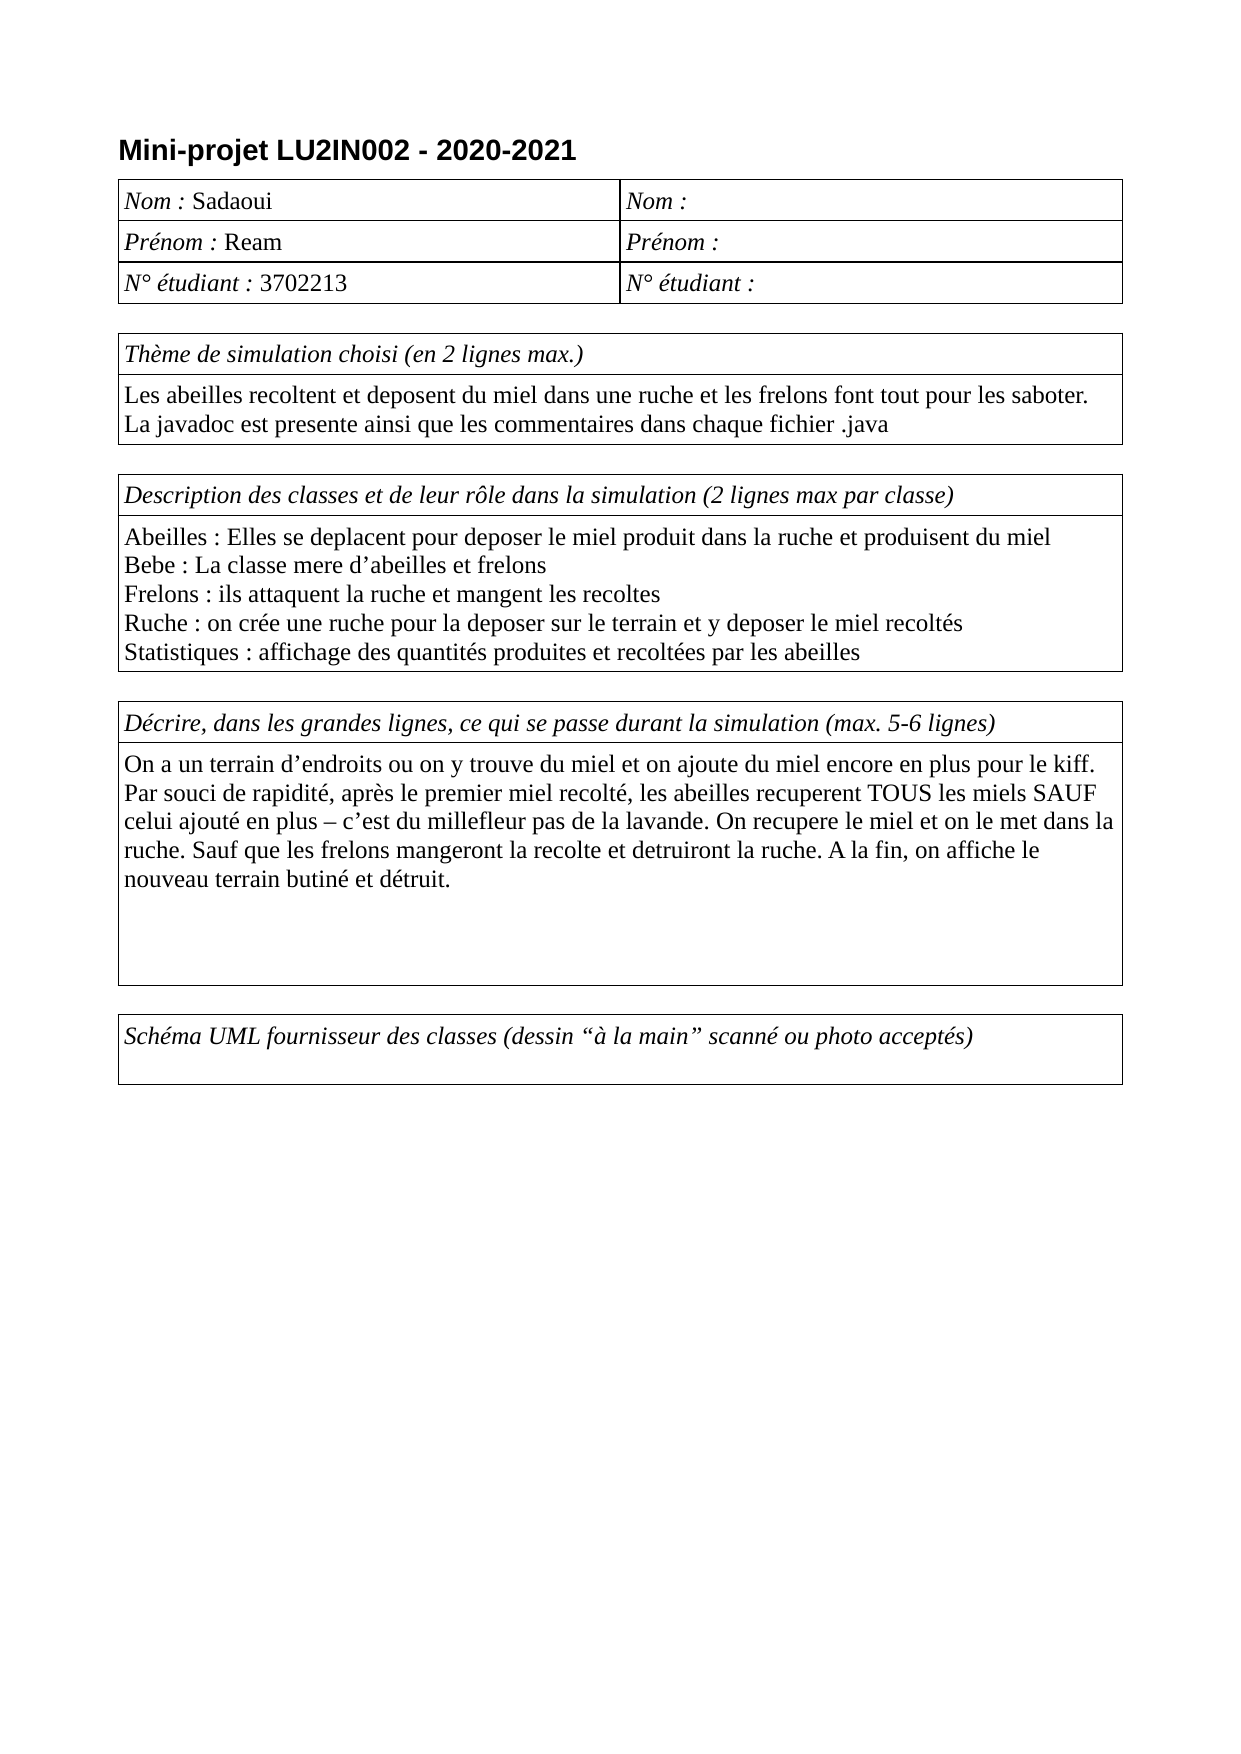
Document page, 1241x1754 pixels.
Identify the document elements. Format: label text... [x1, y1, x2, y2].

table_header Nom : [621, 180, 1122, 220]
table_header Description des classes et de leur rôle dans la simulation (2 lignes max par classe) [119, 475, 1122, 515]
table_cell Prénom : Ream [119, 221, 619, 261]
table_cell Les abeilles recoltent et deposent du miel dans une ruche et les frelons font tout pour les saboter. La javadoc est presente ainsi que les commentaires dans chaque fichier .java [119, 375, 1122, 444]
table_header Schéma UML fournisseur des classes (dessin “à la main” scanné ou photo acceptés) [119, 1015, 1122, 1084]
table_cell N° étudiant : 3702213 [119, 263, 619, 303]
table_cell Abeilles : Elles se deplacent pour deposer le miel produit dans la ruche et produisent du miel Bebe : La classe mere d’abeilles et frelons Frelons : ils attaquent la ruche et mangent les recoltes Ruche : on crée une ruche pour la deposer sur le terrain et y deposer le miel recoltés Statistiques : affichage des quantités produites et recoltées par les abeilles [119, 516, 1122, 671]
table_cell Prénom : [621, 221, 1122, 261]
subtitle Mini-projet LU2IN002 - 2020-2021 [118, 133, 1122, 166]
table_header Décrire, dans les grandes lignes, ce qui se passe durant la simulation (max. 5-6 lignes) [119, 702, 1122, 742]
table_header Nom : Sadaoui [119, 180, 619, 220]
table_header Thème de simulation choisi (en 2 lignes max.) [119, 334, 1122, 374]
table_cell N° étudiant : [621, 263, 1122, 303]
table_cell On a un terrain d’endroits ou on y trouve du miel et on ajoute du miel encore en plus pour le kiff. Par souci de rapidité, après le premier miel recolté, les abeilles recuperent TOUS les miels SAUF celui ajouté en plus – c’est du millefleur pas de la lavande. On recupere le miel et on le met dans la ruche. Sauf que les frelons mangeront la recolte et detruiront la ruche. A la fin, on affiche le nouveau terrain butiné et détruit. [119, 743, 1122, 984]
